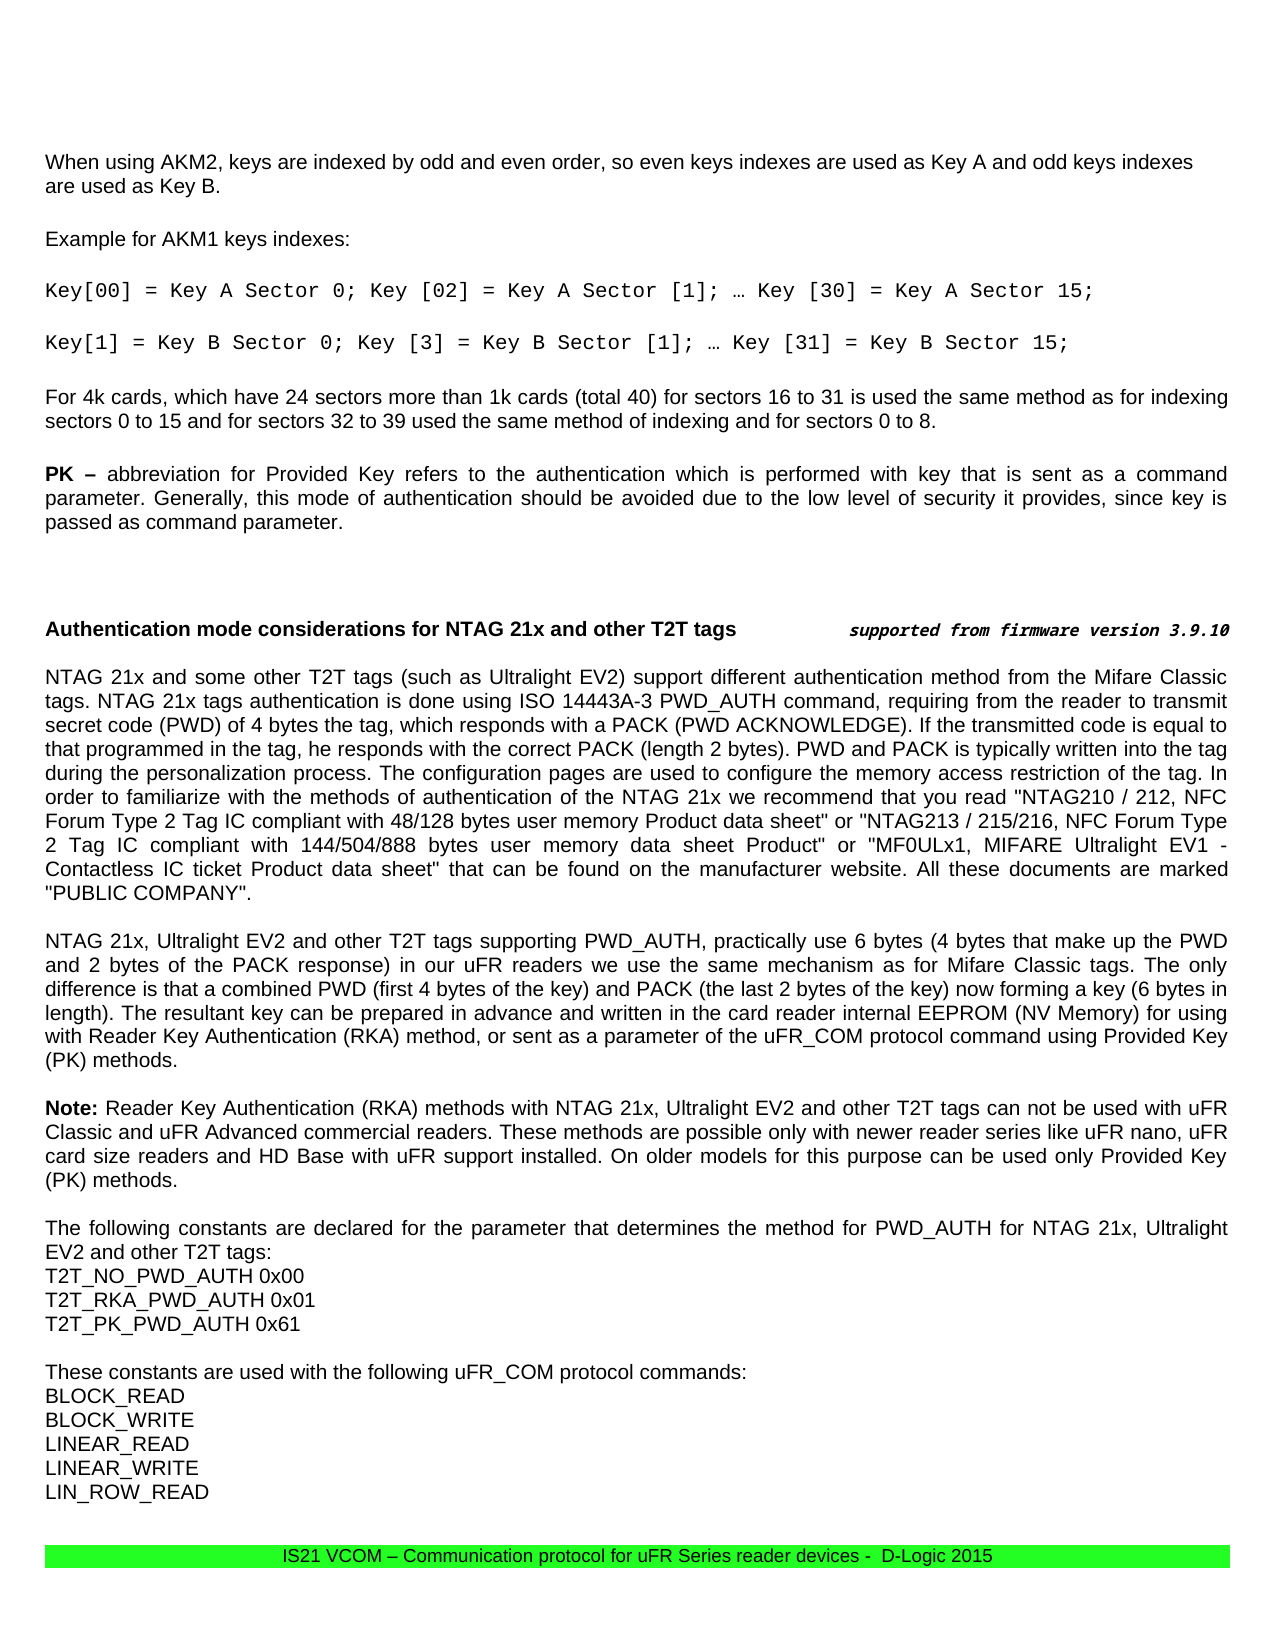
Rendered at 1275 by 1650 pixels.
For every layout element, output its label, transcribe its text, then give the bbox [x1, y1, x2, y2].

text When using AKM2, keys are indexed by odd and even order, so even keys indexes are used as Key A and odd keys indexes are used as Key B. [45, 150, 1230, 198]
text LINEAR_READ [45, 1432, 1230, 1456]
text The following constants are declared for the parameter that determines the method for PWD_AUTH for NTAG 21x, Ultralight EV2 and other T2T tags: [45, 1216, 1230, 1264]
text Authentication mode considerations for NTAG 21x and other T2T tags supported from firmware version 3.9.10 [45, 616, 1230, 641]
text LINEAR_WRITE [45, 1456, 1230, 1479]
text For 4k cards, which have 24 sectors more than 1k cards (total 40) for sectors 16 to 31 is used the same method as for indexing sectors 0 to 15 and for sectors 32 to 39 used the same method of indexing and for sectors 0 to 8. [45, 385, 1230, 433]
text BLOCK_READ [45, 1384, 1230, 1408]
text T2T_PK_PWD_AUTH 0x61 [45, 1312, 1230, 1336]
text LIN_ROW_READ [45, 1479, 1230, 1503]
text PK – abbreviation for Provided Key refers to the authentication which is performed with key that is sent as a command parameter. Generally, this mode of authentication should be avoided due to the low level of security it provides, since key is passed as command parameter. [45, 462, 1230, 534]
text NTAG 21x and some other T2T tags (such as Ultralight EV2) support different authentication method from the Mifare Classic tags. NTAG 21x tags authentication is done using ISO 14443A-3 PWD_AUTH command, requiring from the reader to transmit secret code (PWD) of 4 bytes the tag, which responds with a PACK (PWD ACKNOWLEDGE). If the transmitted code is equal to that programmed in the tag, he responds with the correct PACK (length 2 bytes). PWD and PACK is typically written into the tag during the personalization process. The configuration pages are used to configure the memory access restriction of the tag. In order to familiarize with the methods of authentication of the NTAG 21x we recommend that you read "NTAG210 / 212, NFC Forum Type 2 Tag IC compliant with 48/128 bytes user memory Product data sheet" or "NTAG213 / 215/216, NFC Forum Type 2 Tag IC compliant with 144/504/888 bytes user memory data sheet Product" or "MF0ULx1, MIFARE Ultralight EV1 - Contactless IC ticket Product data sheet" that can be found on the manufacturer website. All these documents are marked "PUBLIC COMPANY". [45, 665, 1230, 904]
text Key[1] = Key B Sector 0; Key [3] = Key B Sector [1]; … Key [31] = Key B Sector 15; [45, 332, 1230, 356]
text These constants are used with the following uFR_COM protocol commands: [45, 1360, 1230, 1384]
text Note: Reader Key Authentication (RKA) methods with NTAG 21x, Ultralight EV2 and other T2T tags can not be used with uFR Classic and uFR Advanced commercial readers. These methods are possible only with newer reader series like uFR nano, uFR card size readers and HD Base with uFR support installed. On older models for this purpose can be used only Provided Key (PK) methods. [45, 1096, 1230, 1192]
text Example for AKM1 keys indexes: [45, 227, 1230, 251]
text T2T_NO_PWD_AUTH 0x00 [45, 1264, 1230, 1288]
text T2T_RKA_PWD_AUTH 0x01 [45, 1288, 1230, 1312]
text BLOCK_WRITE [45, 1408, 1230, 1432]
text Key[00] = Key A Sector 0; Key [02] = Key A Sector [1]; … Key [30] = Key A Sector 15; [45, 280, 1230, 304]
text NTAG 21x, Ultralight EV2 and other T2T tags supporting PWD_AUTH, practically use 6 bytes (4 bytes that make up the PWD and 2 bytes of the PACK response) in our uFR readers we use the same mechanism as for Mifare Classic tags. The only difference is that a combined PWD (first 4 bytes of the key) and PACK (the last 2 bytes of the key) now forming a key (6 bytes in length). The resultant key can be prepared in advance and written in the card reader internal EEPROM (NV Memory) for using with Reader Key Authentication (RKA) method, or sent as a parameter of the uFR_COM protocol command using Provided Key (PK) methods. [45, 928, 1230, 1072]
